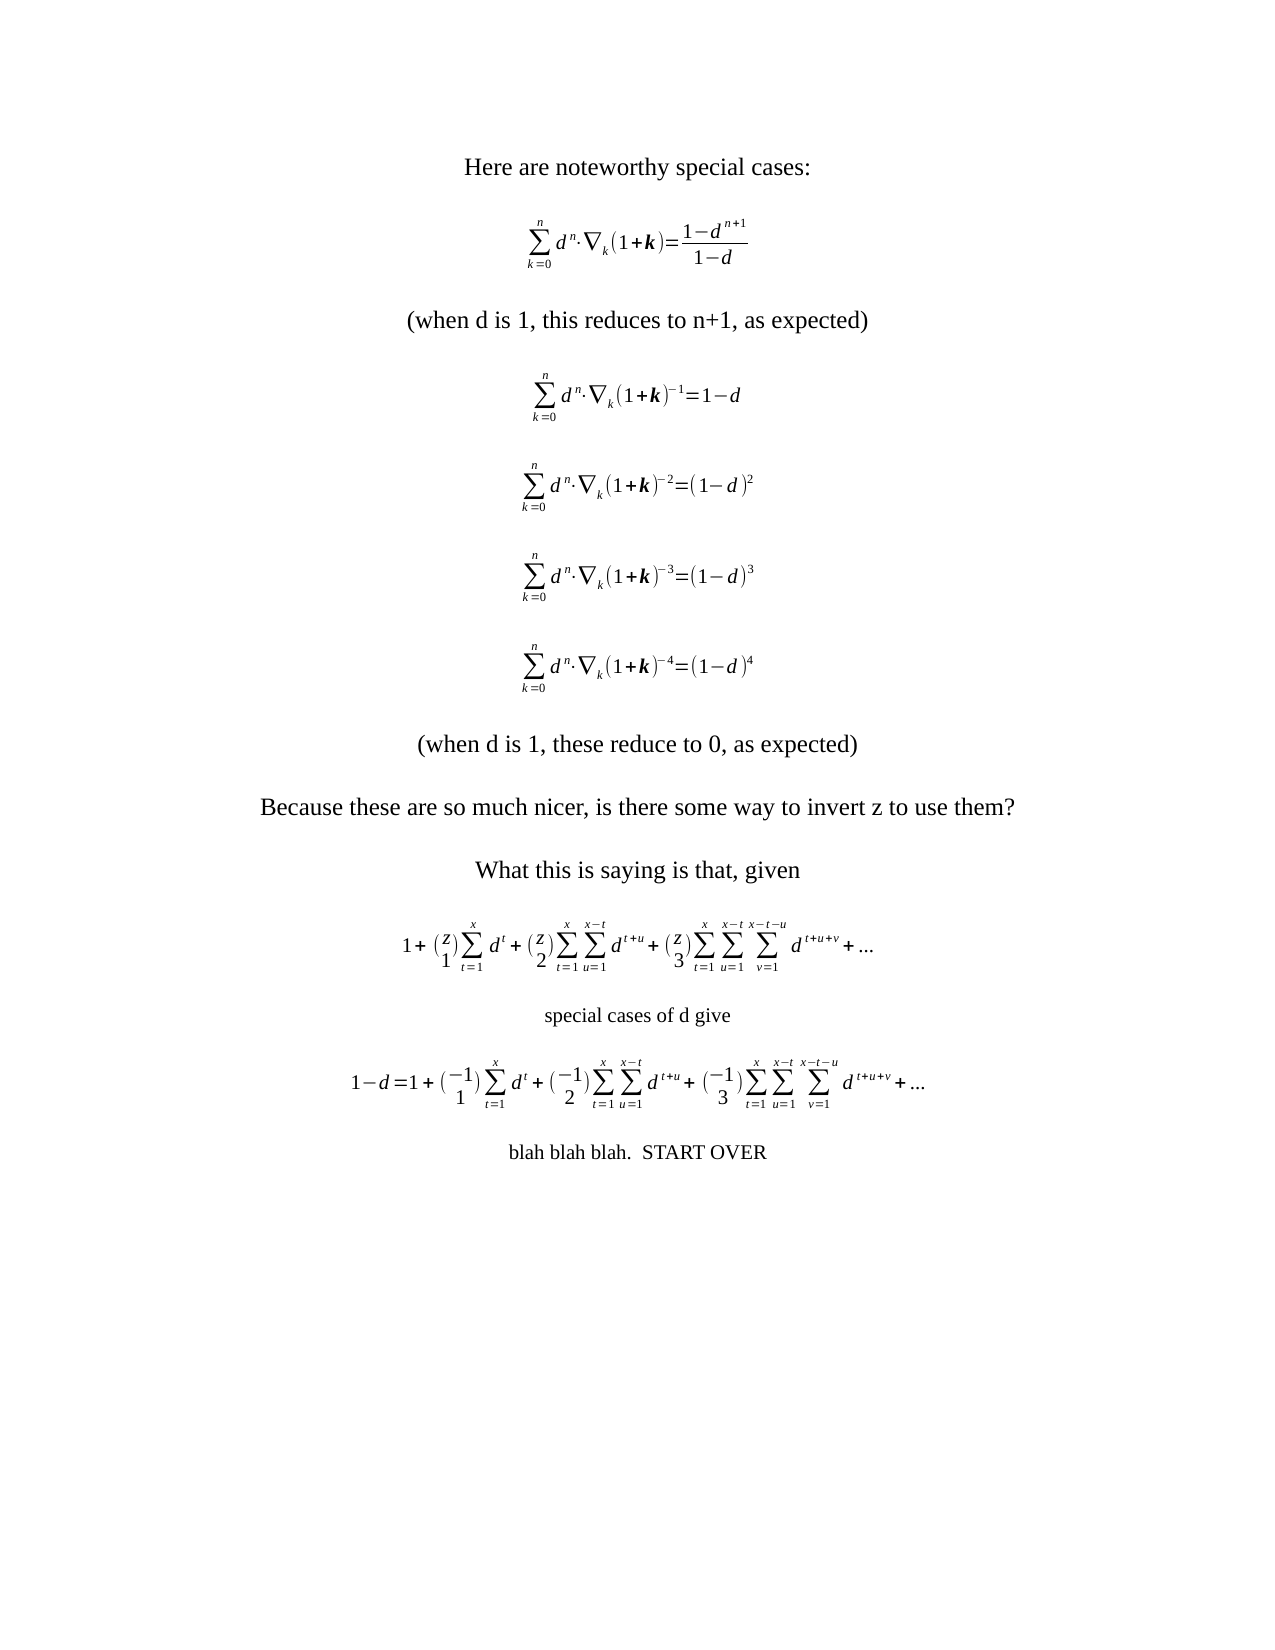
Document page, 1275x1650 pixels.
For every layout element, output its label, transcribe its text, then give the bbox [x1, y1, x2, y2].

text (when d is 1, this reduces to n+1, as expected) [118, 305, 1157, 334]
text (when d is 1, these reduce to 0, as expected) [118, 729, 1157, 758]
text blah blah blah. START OVER [118, 1140, 1157, 1164]
text special cases of d give [118, 1002, 1157, 1027]
text Because these are so much nicer, is there some way to invert z to use them? [118, 792, 1157, 821]
text What this is saying is that, given [118, 855, 1157, 884]
text Here are noteworthy special cases: [118, 152, 1157, 181]
